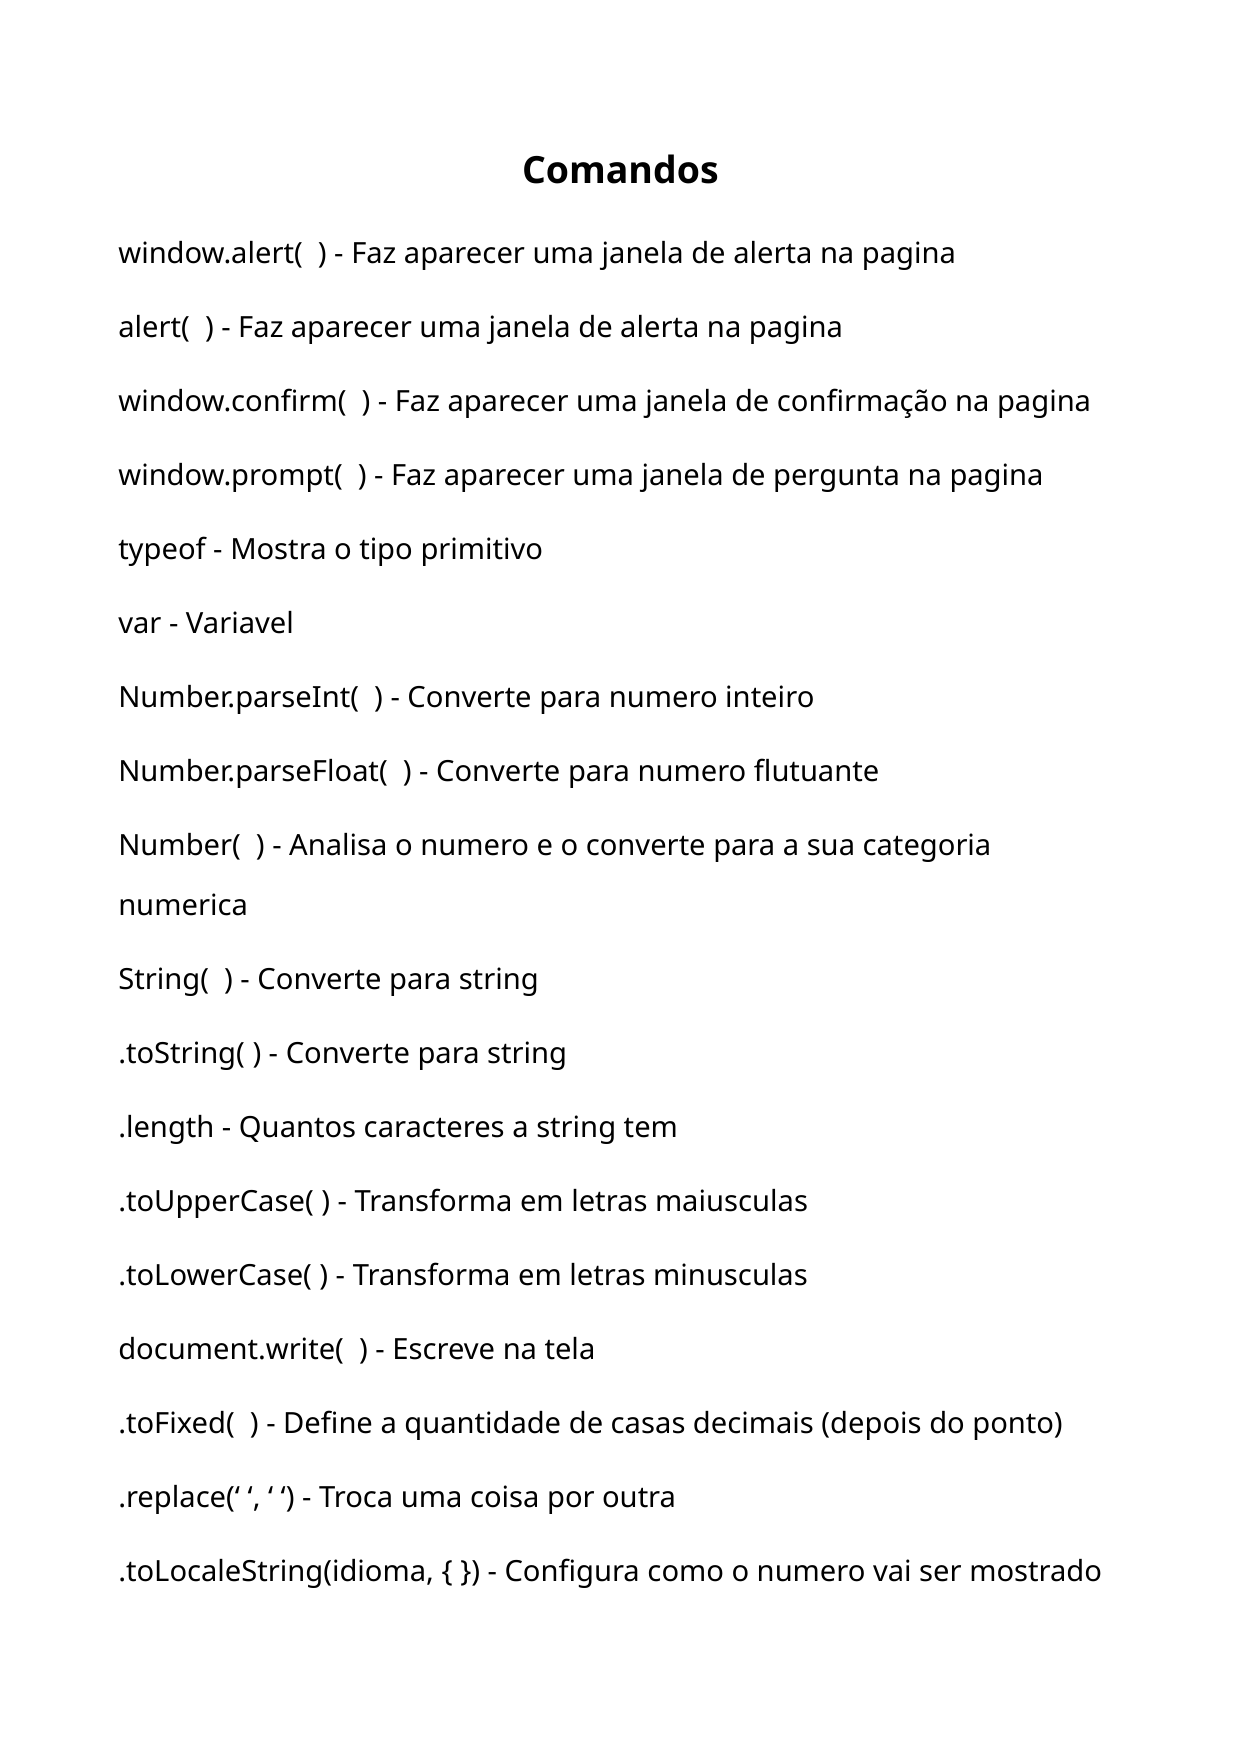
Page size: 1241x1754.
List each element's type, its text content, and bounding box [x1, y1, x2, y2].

text Number( ) - Analisa o numero e o converte para a sua categoria numerica [118, 825, 1122, 924]
text String( ) - Converte para string [118, 958, 1122, 998]
text window.prompt( ) - Faz aparecer uma janela de pergunta na pagina [118, 454, 1122, 494]
text document.write( ) - Escreve na tela [118, 1328, 1122, 1368]
subtitle Comandos [118, 143, 1122, 194]
text typeof - Mostra o tipo primitivo [118, 528, 1122, 568]
text .toLowerCase( ) - Transforma em letras minusculas [118, 1254, 1122, 1294]
text .toString( ) - Converte para string [118, 1032, 1122, 1072]
text window.confirm( ) - Faz aparecer uma janela de confirmação na pagina [118, 380, 1122, 420]
text .toFixed( ) - Define a quantidade de casas decimais (depois do ponto) [118, 1403, 1122, 1442]
text alert( ) - Faz aparecer uma janela de alerta na pagina [118, 306, 1122, 346]
text .length - Quantos caracteres a string tem [118, 1106, 1122, 1146]
text window.alert( ) - Faz aparecer uma janela de alerta na pagina [118, 232, 1122, 272]
text .toLocaleString(idioma, { }) - Configura como o numero vai ser mostrado [118, 1551, 1122, 1590]
text Number.parseFloat( ) - Converte para numero flutuante [118, 751, 1122, 790]
text var - Variavel [118, 602, 1122, 642]
text .toUpperCase( ) - Transforma em letras maiusculas [118, 1180, 1122, 1220]
text .replace(‘ ‘, ‘ ‘) - Troca uma coisa por outra [118, 1477, 1122, 1516]
text Number.parseInt( ) - Converte para numero inteiro [118, 677, 1122, 716]
